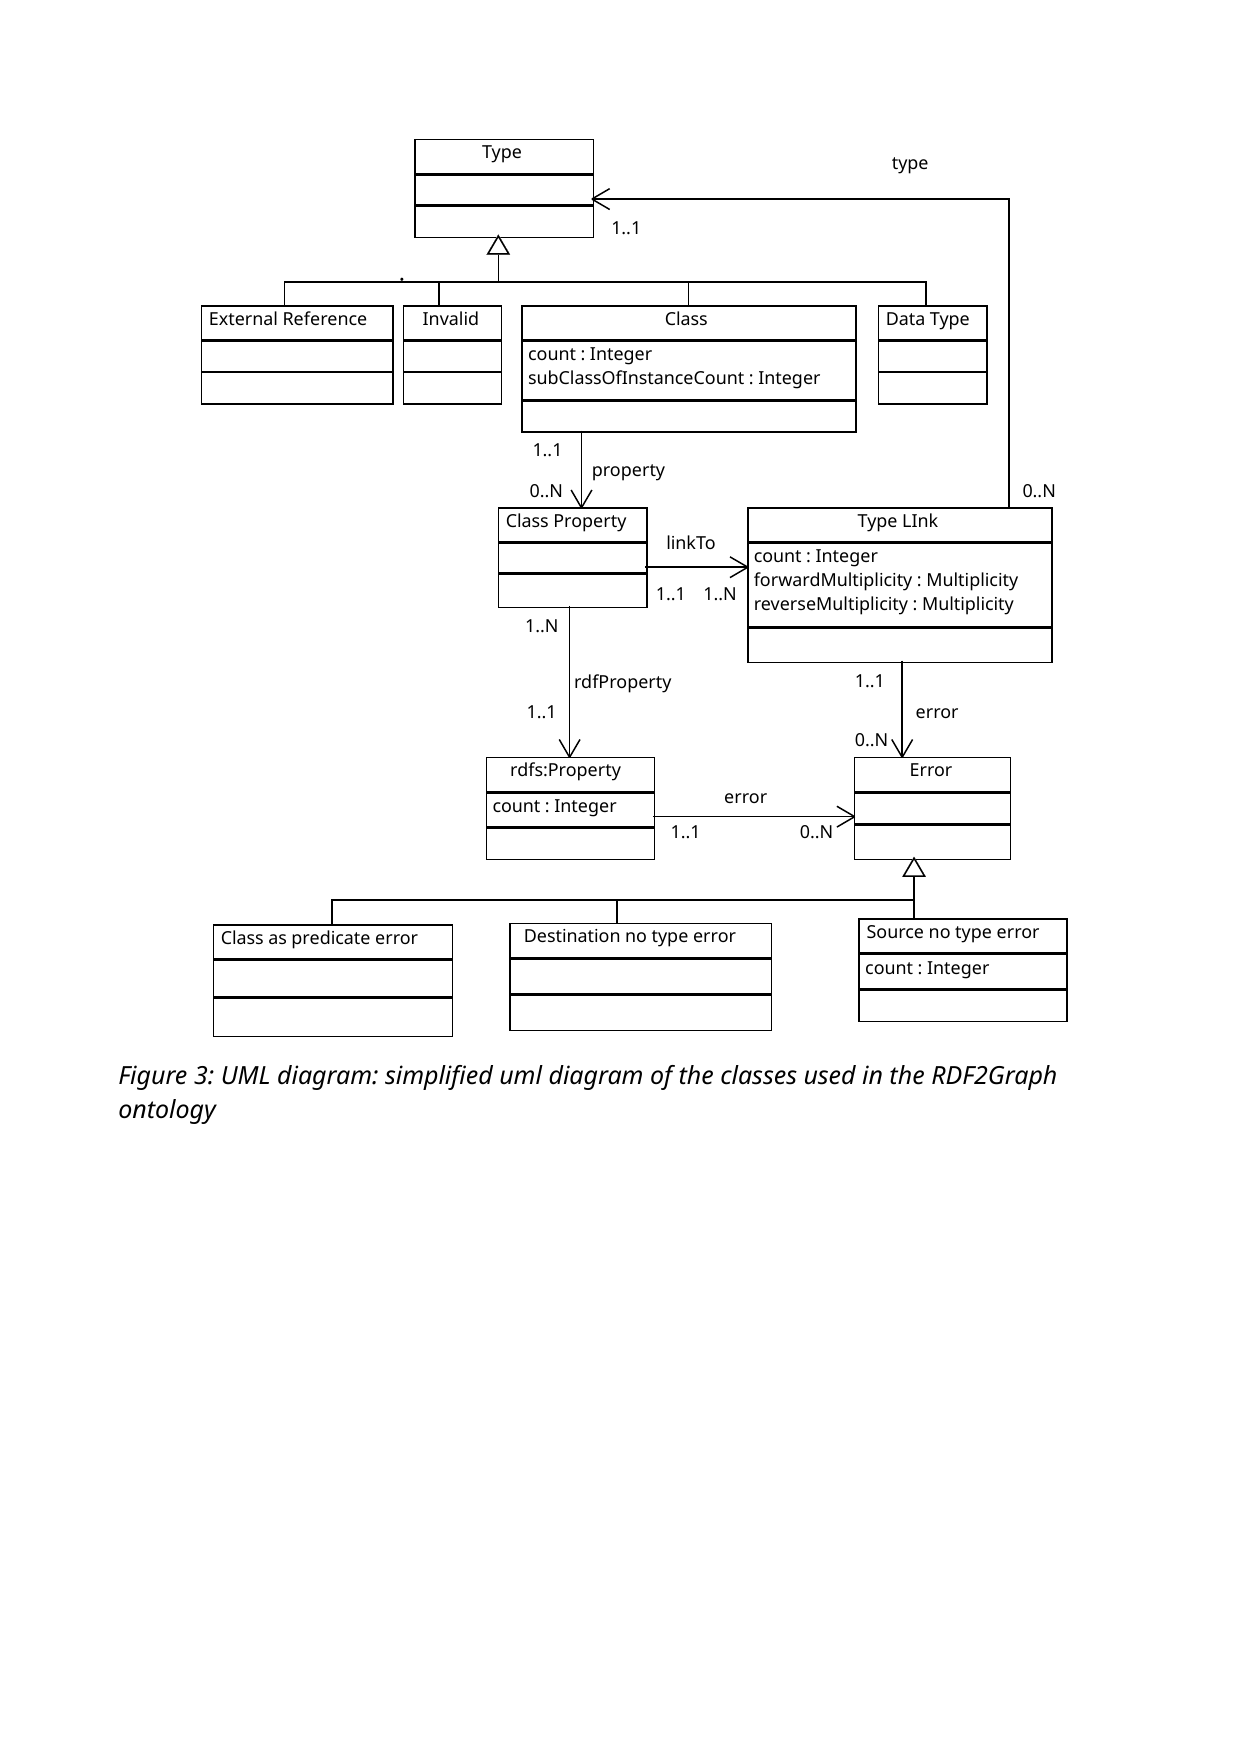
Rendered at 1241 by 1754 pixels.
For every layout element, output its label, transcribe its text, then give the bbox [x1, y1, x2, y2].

text Figure 3: UML diagram: simplified uml diagram of the classes used in the RDF2Graph ontology [118, 131, 1122, 1126]
